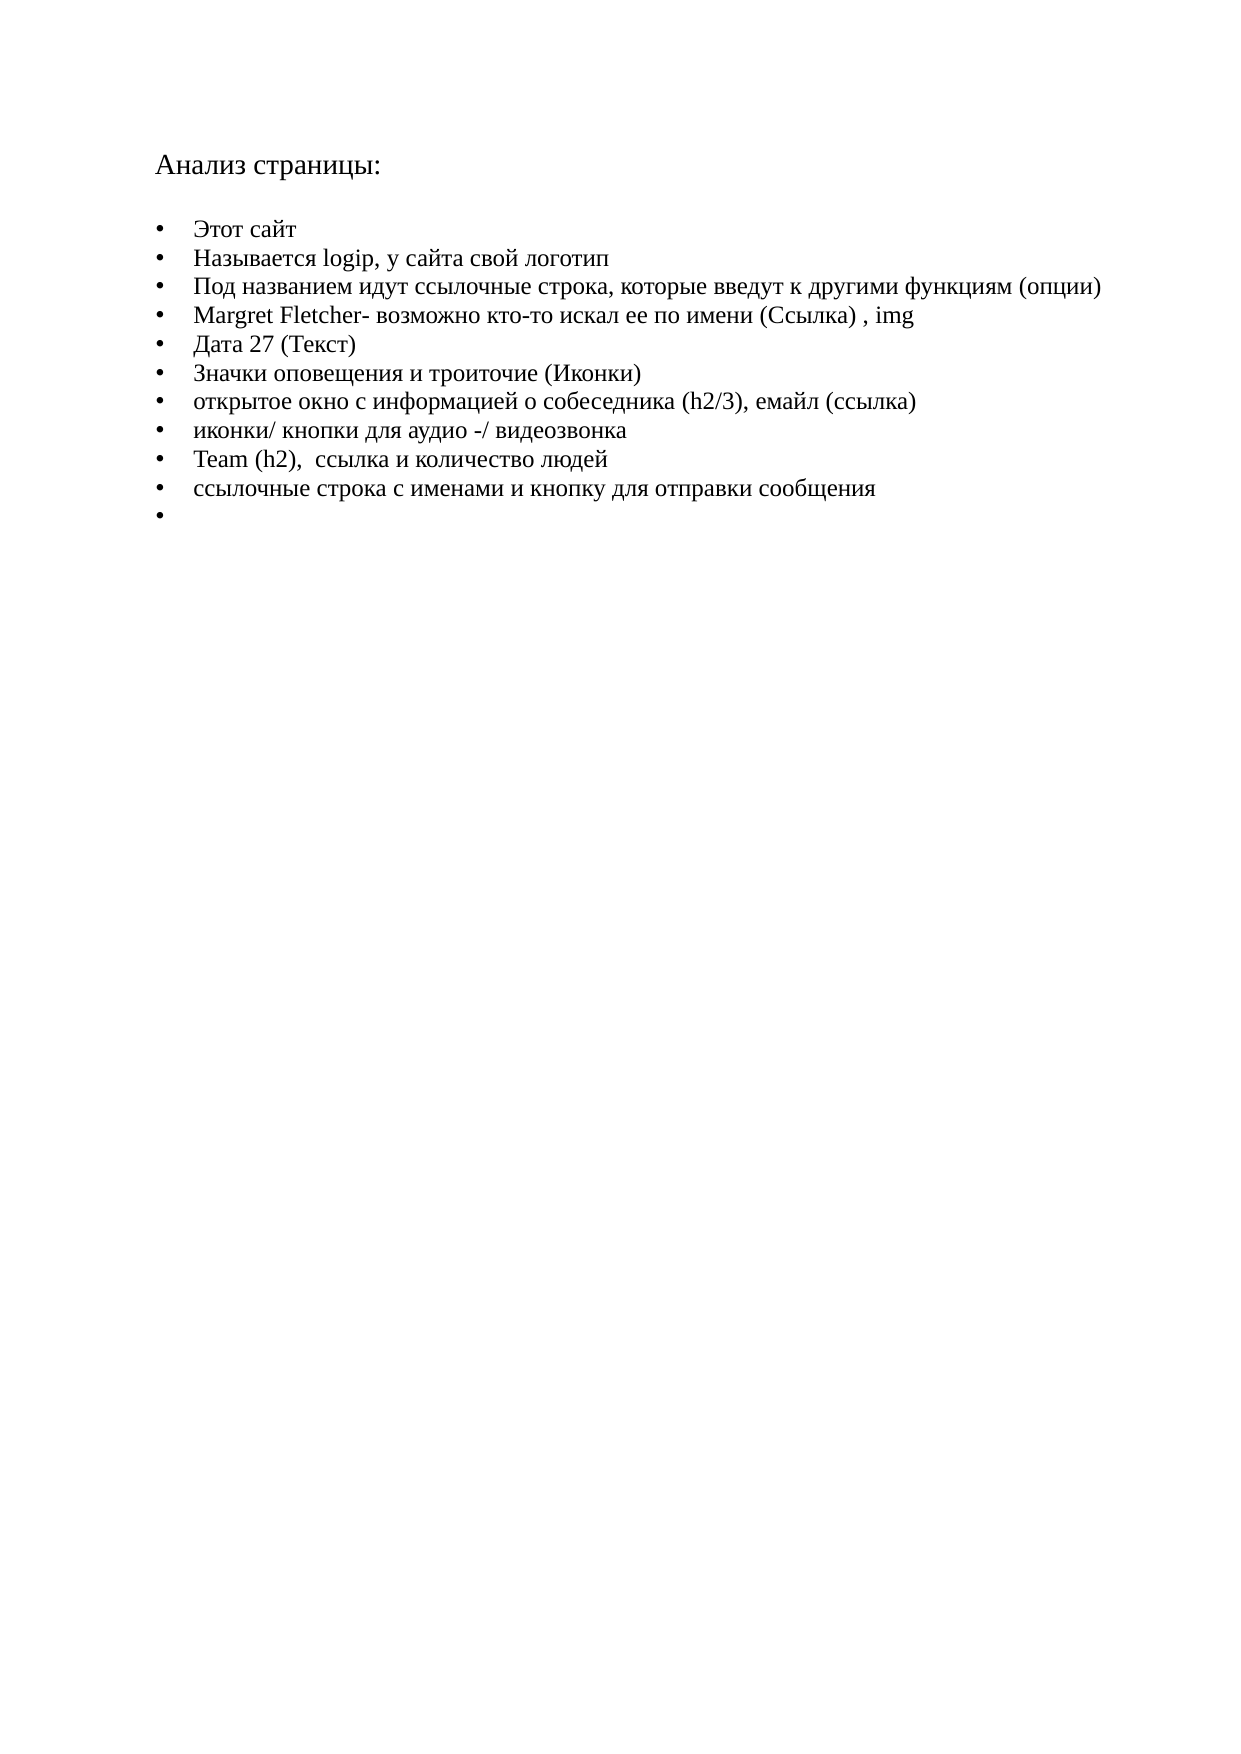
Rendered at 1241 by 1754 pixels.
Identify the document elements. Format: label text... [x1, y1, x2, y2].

list Под названием идут ссылочные строка, которые введут к другими функциям (опции) [156, 271, 1122, 300]
text Анализ страницы: [118, 147, 1122, 180]
list Этот сайт [156, 214, 1122, 243]
list Называется logip, у сайта свой логотип [156, 243, 1122, 271]
list Team (h2), ссылка и количество людей [156, 444, 1122, 473]
list Значки оповещения и троиточие (Иконки) [156, 358, 1122, 386]
list Дата 27 (Текст) [156, 329, 1122, 358]
list ссылочные строка с именами и кнопку для отправки сообщения [156, 473, 1122, 501]
list открытое окно с информацией о собеседника (h2/3), емайл (ссылка) [156, 386, 1122, 415]
list иконки/ кнопки для аудио -/ видеозвонка [156, 415, 1122, 444]
list Margret Fletcher- возможно кто-то искал ее по имени (Ссылка) , img [156, 300, 1122, 329]
